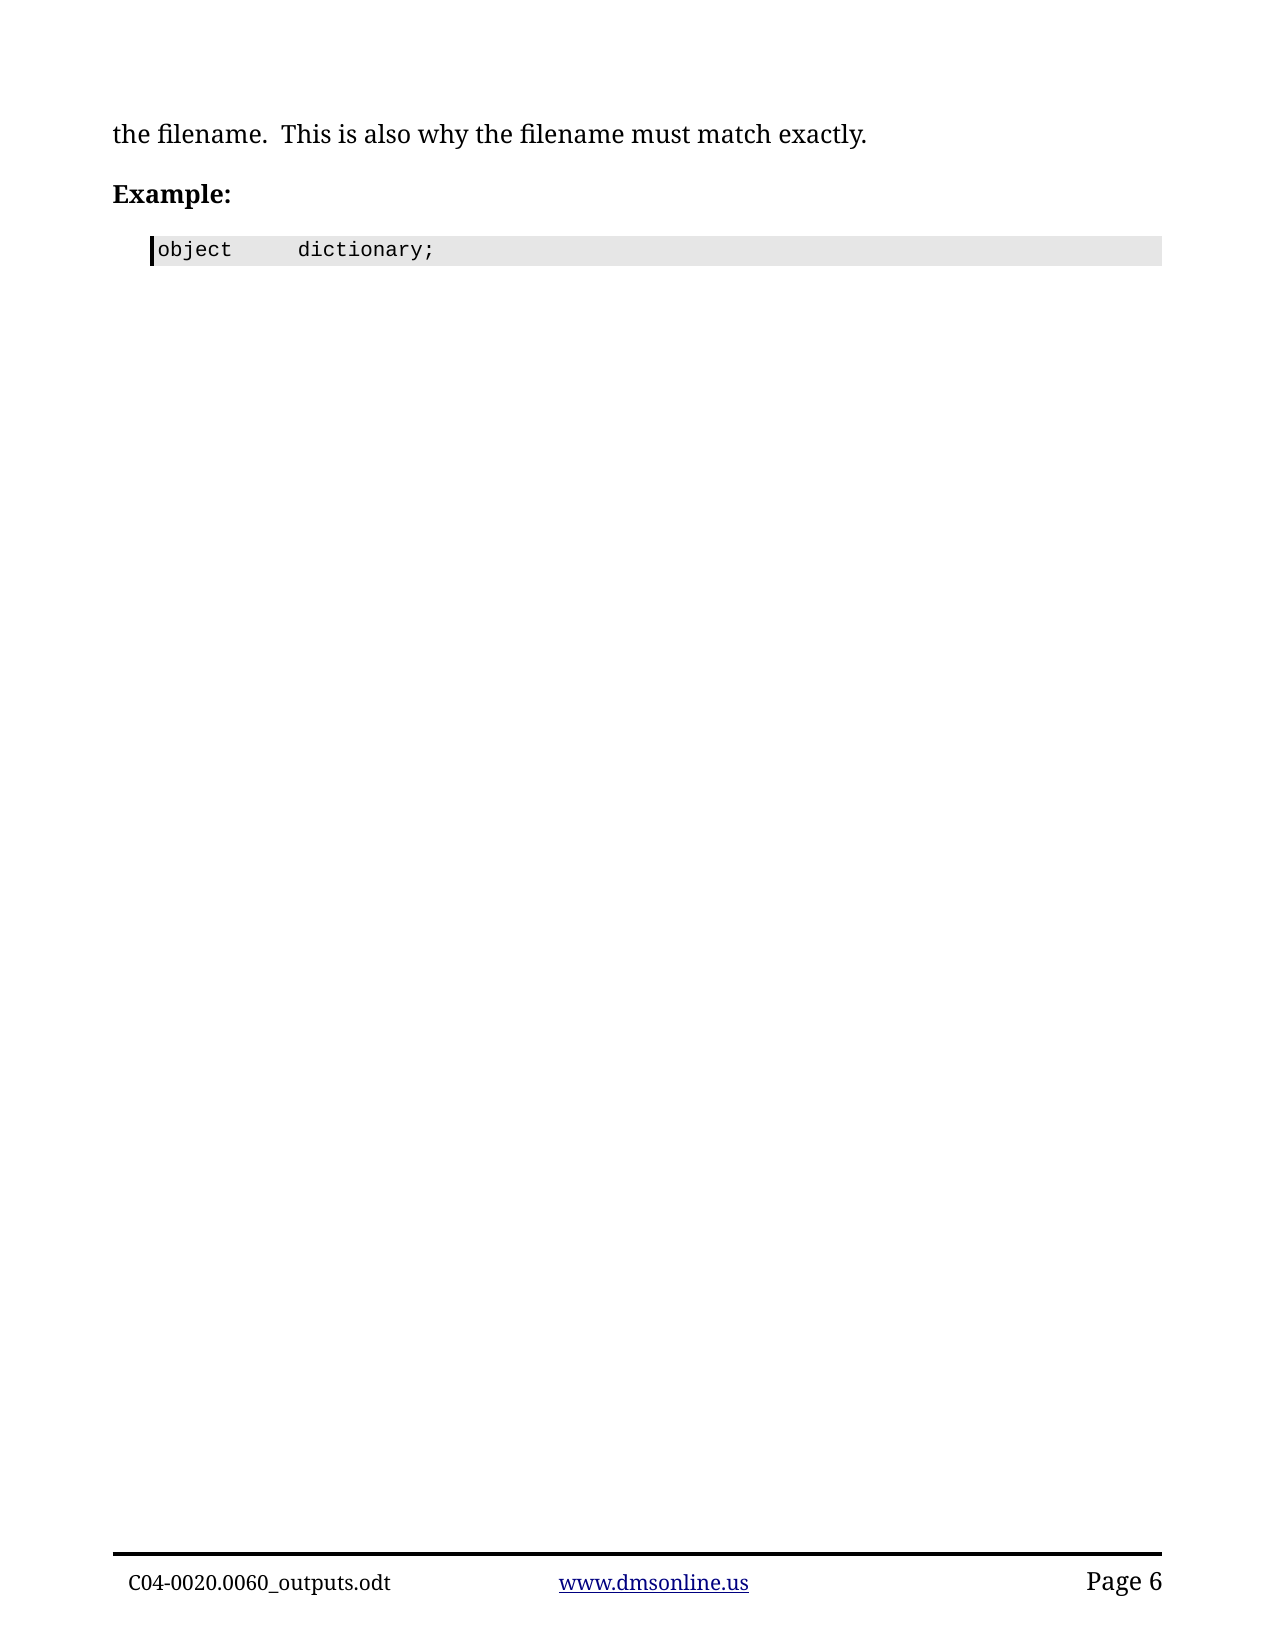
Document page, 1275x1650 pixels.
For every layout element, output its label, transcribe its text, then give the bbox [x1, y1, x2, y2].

text Example: [112, 176, 1162, 211]
text object dictionary; [154, 236, 1162, 266]
text the filename. This is also why the filename must match exactly. [112, 117, 1162, 151]
